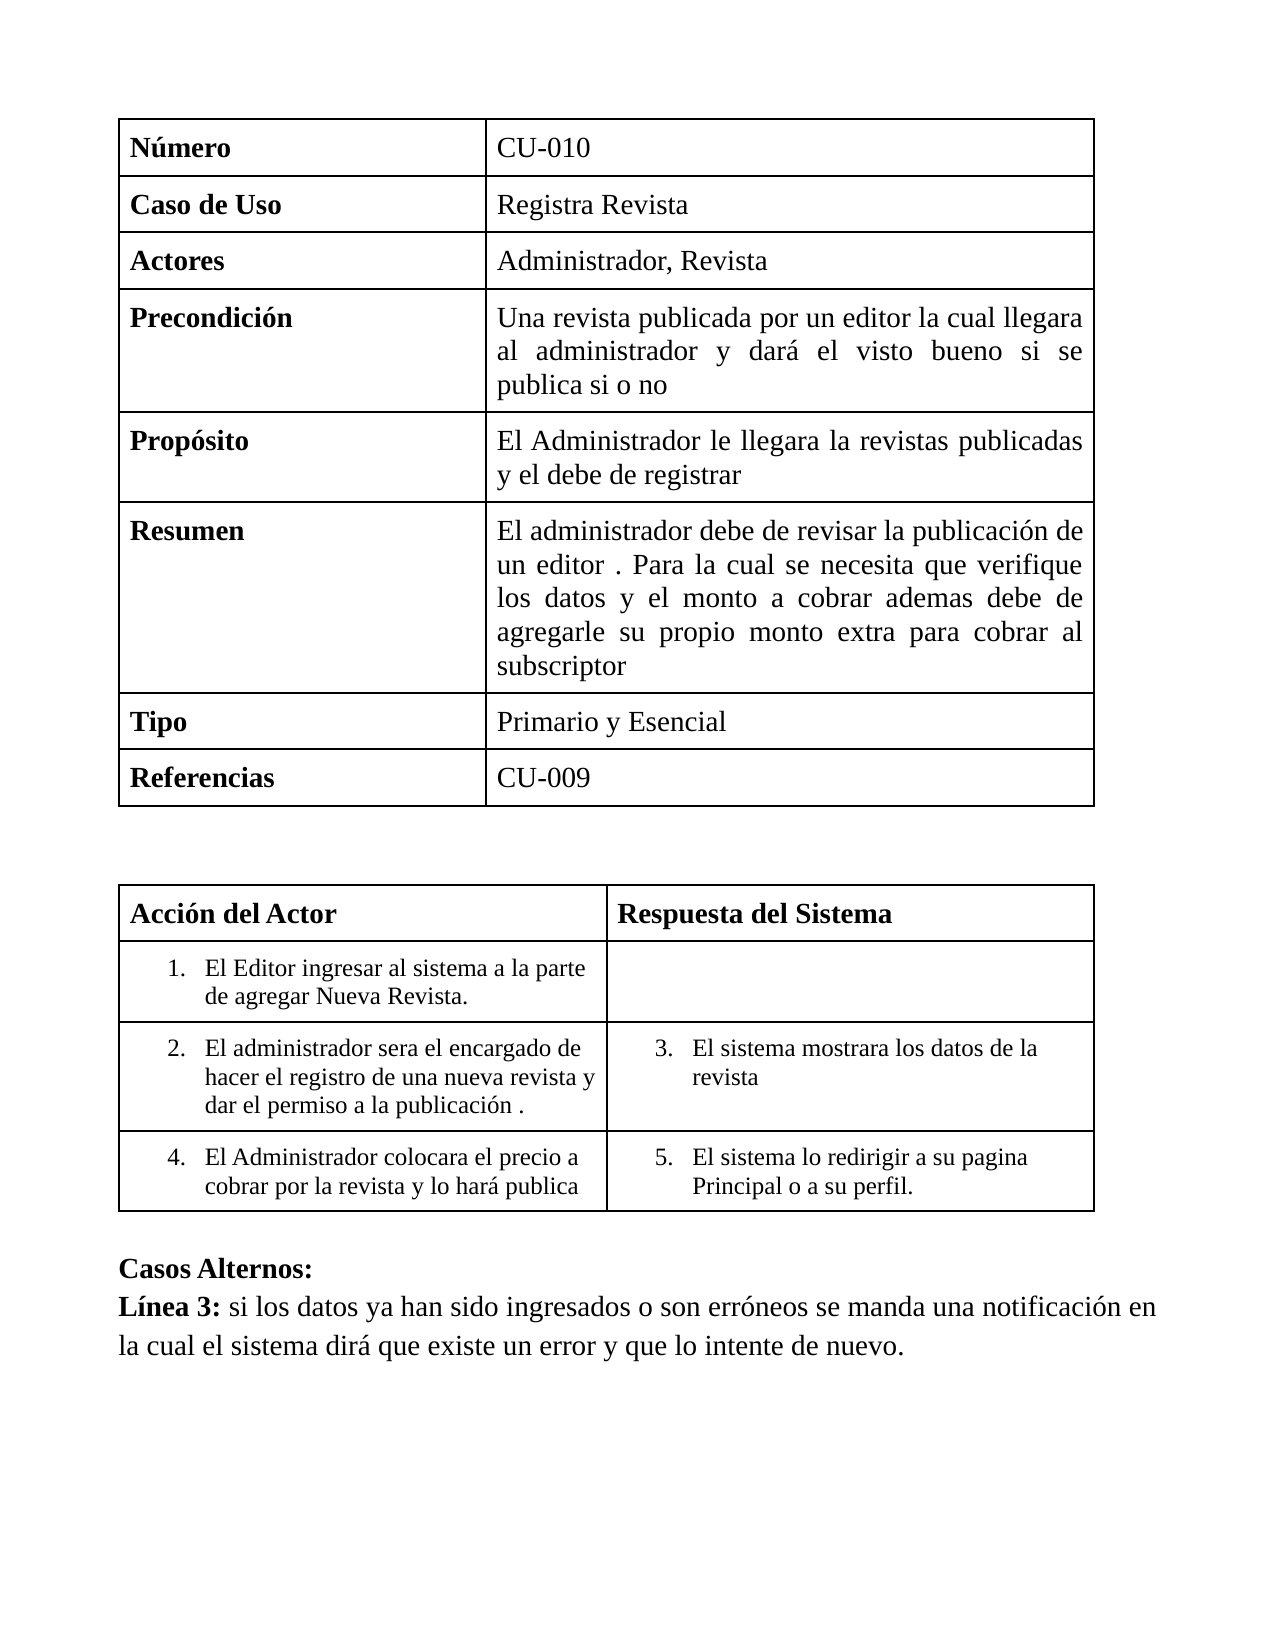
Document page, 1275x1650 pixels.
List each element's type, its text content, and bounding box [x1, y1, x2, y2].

table_cell El administrador debe de revisar la publicación de un editor . Para la cual se necesita que verifique los datos y el monto a cobrar ademas debe de agregarle su propio monto extra para cobrar al subscriptor [487, 503, 1093, 692]
table_cell Actores [120, 233, 485, 287]
table_cell Referencias [120, 750, 485, 804]
table_cell [608, 942, 1093, 1021]
text Línea 3: si los datos ya han sido ingresados o son erróneos se manda una notificación en la cual el sistema dirá que existe un error y que lo intente de nuevo. [118, 1289, 1157, 1361]
table_cell Una revista publicada por un editor la cual llegara al administrador y dará el visto bueno si se publica si o no [487, 290, 1093, 411]
table_cell El Editor ingresar al sistema a la parte de agregar Nueva Revista. [120, 942, 606, 1021]
table_cell El Administrador le llegara la revistas publicadas y el debe de registrar [487, 413, 1093, 501]
table_cell El sistema mostrara los datos de la revista [608, 1023, 1093, 1130]
table_cell Administrador, Revista [487, 233, 1093, 287]
table_cell Caso de Uso [120, 177, 485, 231]
table_cell CU-009 [487, 750, 1093, 804]
text Casos Alternos: [118, 1251, 1157, 1284]
table_cell Precondición [120, 290, 485, 411]
table_header Respuesta del Sistema [608, 886, 1093, 940]
table_cell El administrador sera el encargado de hacer el registro de una nueva revista y dar el permiso a la publicación . [120, 1023, 606, 1130]
table_cell Primario y Esencial [487, 694, 1093, 748]
table_cell Registra Revista [487, 177, 1093, 231]
table_cell El Administrador colocara el precio a cobrar por la revista y lo hará publica [120, 1132, 606, 1210]
table_header CU-010 [487, 120, 1093, 174]
table_cell Resumen [120, 503, 485, 692]
table_cell El sistema lo redirigir a su pagina Principal o a su perfil. [608, 1132, 1093, 1210]
table_cell Propósito [120, 413, 485, 501]
table_header Número [120, 120, 485, 174]
table_cell Tipo [120, 694, 485, 748]
table_header Acción del Actor [120, 886, 606, 940]
